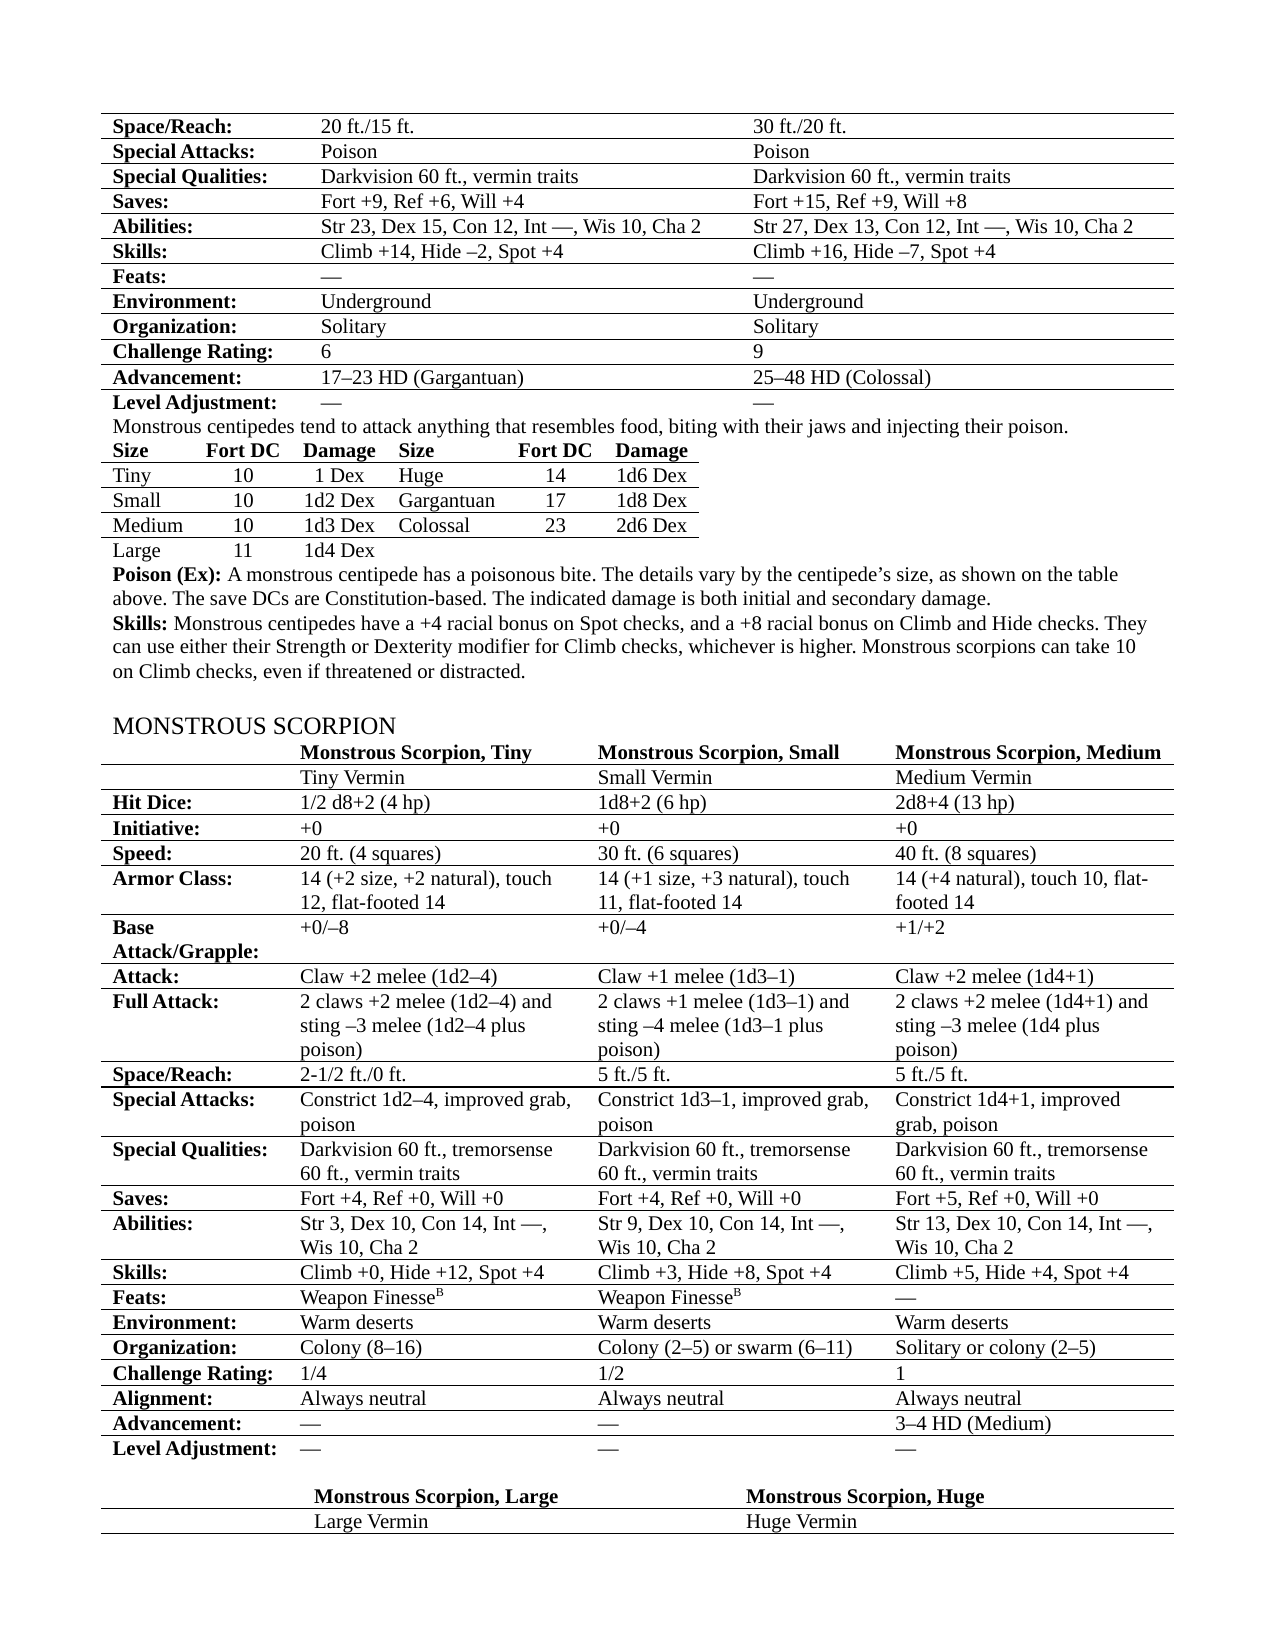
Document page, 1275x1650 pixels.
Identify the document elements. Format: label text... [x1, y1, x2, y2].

table_cell Constrict 1d4+1, improved grab, poison [884, 1088, 1174, 1136]
table_cell Darkvision 60 ft., tremorsense 60 ft., vermin traits [289, 1137, 586, 1185]
table_header Monstrous Scorpion, Huge [735, 1484, 1174, 1508]
table_header [101, 740, 289, 764]
table_cell Large Vermin [303, 1509, 734, 1533]
table_cell Medium [101, 513, 194, 537]
table_cell Gargantuan [387, 488, 507, 512]
table_cell +0/–4 [586, 915, 884, 963]
table_cell 1d4 Dex [292, 538, 387, 562]
table_cell Skills: [101, 239, 309, 263]
table_cell Str 27, Dex 13, Con 12, Int —, Wis 10, Cha 2 [742, 214, 1174, 238]
table_cell Huge Vermin [735, 1509, 1174, 1533]
table_cell Space/Reach: [101, 114, 309, 138]
table_cell 17–23 HD (Gargantuan) [309, 365, 742, 389]
table_cell 20 ft./15 ft. [309, 114, 742, 138]
table_cell Warm deserts [289, 1310, 586, 1334]
table_cell 10 [194, 463, 292, 487]
table_cell Climb +16, Hide –7, Spot +4 [742, 239, 1174, 263]
table_cell Claw +1 melee (1d3–1) [586, 964, 884, 988]
table_cell Constrict 1d2–4, improved grab, poison [289, 1088, 586, 1136]
table_cell +0 [884, 815, 1174, 839]
table_cell Alignment: [101, 1386, 289, 1409]
table_cell Fort +4, Ref +0, Will +0 [289, 1186, 586, 1210]
table_cell Environment: [101, 289, 309, 313]
table_header Size [101, 438, 194, 462]
table_header Monstrous Scorpion, Large [303, 1484, 734, 1508]
table_cell Feats: [101, 1285, 289, 1309]
table_cell Advancement: [101, 365, 309, 389]
table_cell 1/2 d8+2 (4 hp) [289, 790, 586, 814]
table_header Monstrous Scorpion, Small [586, 740, 884, 764]
table_cell 2 claws +2 melee (1d4+1) and sting –3 melee (1d4 plus poison) [884, 989, 1174, 1061]
table_cell 20 ft. (4 squares) [289, 841, 586, 864]
table_cell 6 [309, 340, 742, 363]
table_cell 11 [194, 538, 292, 562]
table_cell Saves: [101, 1186, 289, 1210]
table_cell Darkvision 60 ft., tremorsense 60 ft., vermin traits [884, 1137, 1174, 1185]
text MONSTROUS SCORPION [112, 711, 1162, 740]
table_cell 10 [194, 513, 292, 537]
table_cell Darkvision 60 ft., vermin traits [309, 164, 742, 188]
table_cell 1d3 Dex [292, 513, 387, 537]
table_cell 1d2 Dex [292, 488, 387, 512]
table_cell Colossal [387, 513, 507, 537]
table_cell 40 ft. (8 squares) [884, 841, 1174, 864]
table_cell Climb +0, Hide +12, Spot +4 [289, 1260, 586, 1284]
table_cell Fort +9, Ref +6, Will +4 [309, 189, 742, 213]
table_cell 14 (+2 size, +2 natural), touch 12, flat-footed 14 [289, 866, 586, 914]
table_cell Str 23, Dex 15, Con 12, Int —, Wis 10, Cha 2 [309, 214, 742, 238]
table_cell 9 [742, 340, 1174, 363]
text Monstrous centipedes tend to attack anything that resembles food, biting with their jaws and injecting their poison. [112, 414, 1162, 438]
table_cell 30 ft. (6 squares) [586, 841, 884, 864]
table_cell Underground [742, 289, 1174, 313]
table_cell Always neutral [289, 1386, 586, 1409]
table_cell — [309, 390, 742, 414]
table_cell — [884, 1285, 1174, 1309]
table_cell — [586, 1411, 884, 1435]
table_header Size [387, 438, 507, 462]
table_cell Abilities: [101, 214, 309, 238]
table_cell Solitary [309, 314, 742, 338]
table_cell Darkvision 60 ft., vermin traits [742, 164, 1174, 188]
table_cell Colony (8–16) [289, 1335, 586, 1359]
table_cell 14 (+4 natural), touch 10, flat-footed 14 [884, 866, 1174, 914]
table_cell 17 [507, 488, 604, 512]
table_cell +0/–8 [289, 915, 586, 963]
table_cell 1d8+2 (6 hp) [586, 790, 884, 814]
table_cell Advancement: [101, 1411, 289, 1435]
table_cell Solitary or colony (2–5) [884, 1335, 1174, 1359]
table_cell — [586, 1436, 884, 1460]
table_cell Fort +4, Ref +0, Will +0 [586, 1186, 884, 1210]
table_cell Special Attacks: [101, 1088, 289, 1136]
table_header Fort DC [194, 438, 292, 462]
table_cell Armor Class: [101, 866, 289, 914]
table_cell Attack: [101, 964, 289, 988]
table_cell Str 9, Dex 10, Con 14, Int —, Wis 10, Cha 2 [586, 1211, 884, 1259]
table_cell Solitary [742, 314, 1174, 338]
table_cell Warm deserts [586, 1310, 884, 1334]
table_cell Challenge Rating: [101, 1360, 289, 1384]
table_cell 1 Dex [292, 463, 387, 487]
table_cell Climb +14, Hide –2, Spot +4 [309, 239, 742, 263]
table_cell 23 [507, 513, 604, 537]
table_cell 2d6 Dex [604, 513, 699, 537]
table_cell Always neutral [586, 1386, 884, 1409]
table_cell Fort +15, Ref +9, Will +8 [742, 189, 1174, 213]
table_cell — [742, 390, 1174, 414]
table_cell Always neutral [884, 1386, 1174, 1409]
table_cell Colony (2–5) or swarm (6–11) [586, 1335, 884, 1359]
table_cell Claw +2 melee (1d4+1) [884, 964, 1174, 988]
table_cell +0 [289, 815, 586, 839]
table_header Monstrous Scorpion, Medium [884, 740, 1174, 764]
table_cell Full Attack: [101, 989, 289, 1061]
table_cell Level Adjustment: [101, 390, 309, 414]
table_cell Medium Vermin [884, 765, 1174, 789]
table_header [101, 1484, 303, 1508]
text Poison (Ex): A monstrous centipede has a poisonous bite. The details vary by the centipede’s size, as shown on the table above. The save DCs are Constitution-based. The indicated damage is both initial and secondary damage. [112, 562, 1162, 610]
table_cell 2d8+4 (13 hp) [884, 790, 1174, 814]
table_cell — [289, 1411, 586, 1435]
table_cell Warm deserts [884, 1310, 1174, 1334]
table_cell Initiative: [101, 815, 289, 839]
table_cell Str 3, Dex 10, Con 14, Int —, Wis 10, Cha 2 [289, 1211, 586, 1259]
table_cell [604, 538, 699, 562]
table_cell Small Vermin [586, 765, 884, 789]
table_cell — [884, 1436, 1174, 1460]
table_cell — [309, 264, 742, 288]
table_cell 2 claws +1 melee (1d3–1) and sting –4 melee (1d3–1 plus poison) [586, 989, 884, 1061]
table_cell [101, 1509, 303, 1533]
table_cell Claw +2 melee (1d2–4) [289, 964, 586, 988]
table_cell Fort +5, Ref +0, Will +0 [884, 1186, 1174, 1210]
table_cell Constrict 1d3–1, improved grab, poison [586, 1088, 884, 1136]
table_cell Level Adjustment: [101, 1436, 289, 1460]
table_cell +1/+2 [884, 915, 1174, 963]
table_header Monstrous Scorpion, Tiny [289, 740, 586, 764]
table_cell Abilities: [101, 1211, 289, 1259]
table_cell [507, 538, 604, 562]
table_cell Underground [309, 289, 742, 313]
table_cell Small [101, 488, 194, 512]
table_cell Weapon FinesseB [586, 1285, 884, 1309]
table_header Fort DC [507, 438, 604, 462]
table_cell 1/2 [586, 1360, 884, 1384]
table_cell Climb +3, Hide +8, Spot +4 [586, 1260, 884, 1284]
table_cell — [742, 264, 1174, 288]
table_cell Environment: [101, 1310, 289, 1334]
table_cell 30 ft./20 ft. [742, 114, 1174, 138]
table_cell Weapon FinesseB [289, 1285, 586, 1309]
table_cell 1 [884, 1360, 1174, 1384]
table_cell +0 [586, 815, 884, 839]
table_cell 14 (+1 size, +3 natural), touch 11, flat-footed 14 [586, 866, 884, 914]
table_cell [101, 765, 289, 789]
table_cell Large [101, 538, 194, 562]
table_cell Base Attack/Grapple: [101, 915, 289, 963]
table_cell Hit Dice: [101, 790, 289, 814]
table_cell Climb +5, Hide +4, Spot +4 [884, 1260, 1174, 1284]
table_cell Poison [742, 139, 1174, 163]
table_cell 5 ft./5 ft. [586, 1062, 884, 1086]
table_cell 1/4 [289, 1360, 586, 1384]
table_header Damage [604, 438, 699, 462]
table_cell Special Attacks: [101, 139, 309, 163]
table_cell 14 [507, 463, 604, 487]
text Skills: Monstrous centipedes have a +4 racial bonus on Spot checks, and a +8 racial bonus on Climb and Hide checks. They can use either their Strength or Dexterity modifier for Climb checks, whichever is higher. Monstrous scorpions can take 10 on Climb checks, even if threatened or distracted. [112, 610, 1162, 683]
table_cell 5 ft./5 ft. [884, 1062, 1174, 1086]
table_cell 1d8 Dex [604, 488, 699, 512]
table_cell 25–48 HD (Colossal) [742, 365, 1174, 389]
table_cell Huge [387, 463, 507, 487]
table_cell Space/Reach: [101, 1062, 289, 1086]
table_cell Poison [309, 139, 742, 163]
table_cell Organization: [101, 1335, 289, 1359]
table_cell Tiny [101, 463, 194, 487]
table_cell Str 13, Dex 10, Con 14, Int —, Wis 10, Cha 2 [884, 1211, 1174, 1259]
table_cell — [289, 1436, 586, 1460]
table_cell Challenge Rating: [101, 340, 309, 363]
table_cell Special Qualities: [101, 164, 309, 188]
table_cell Organization: [101, 314, 309, 338]
table_cell 10 [194, 488, 292, 512]
table_cell Saves: [101, 189, 309, 213]
table_cell Feats: [101, 264, 309, 288]
table_cell Skills: [101, 1260, 289, 1284]
table_cell 1d6 Dex [604, 463, 699, 487]
table_header Damage [292, 438, 387, 462]
table_cell 2-1/2 ft./0 ft. [289, 1062, 586, 1086]
table_cell 3–4 HD (Medium) [884, 1411, 1174, 1435]
table_cell [387, 538, 507, 562]
table_cell Speed: [101, 841, 289, 864]
table_cell Tiny Vermin [289, 765, 586, 789]
table_cell 2 claws +2 melee (1d2–4) and sting –3 melee (1d2–4 plus poison) [289, 989, 586, 1061]
table_cell Special Qualities: [101, 1137, 289, 1185]
table_cell Darkvision 60 ft., tremorsense 60 ft., vermin traits [586, 1137, 884, 1185]
